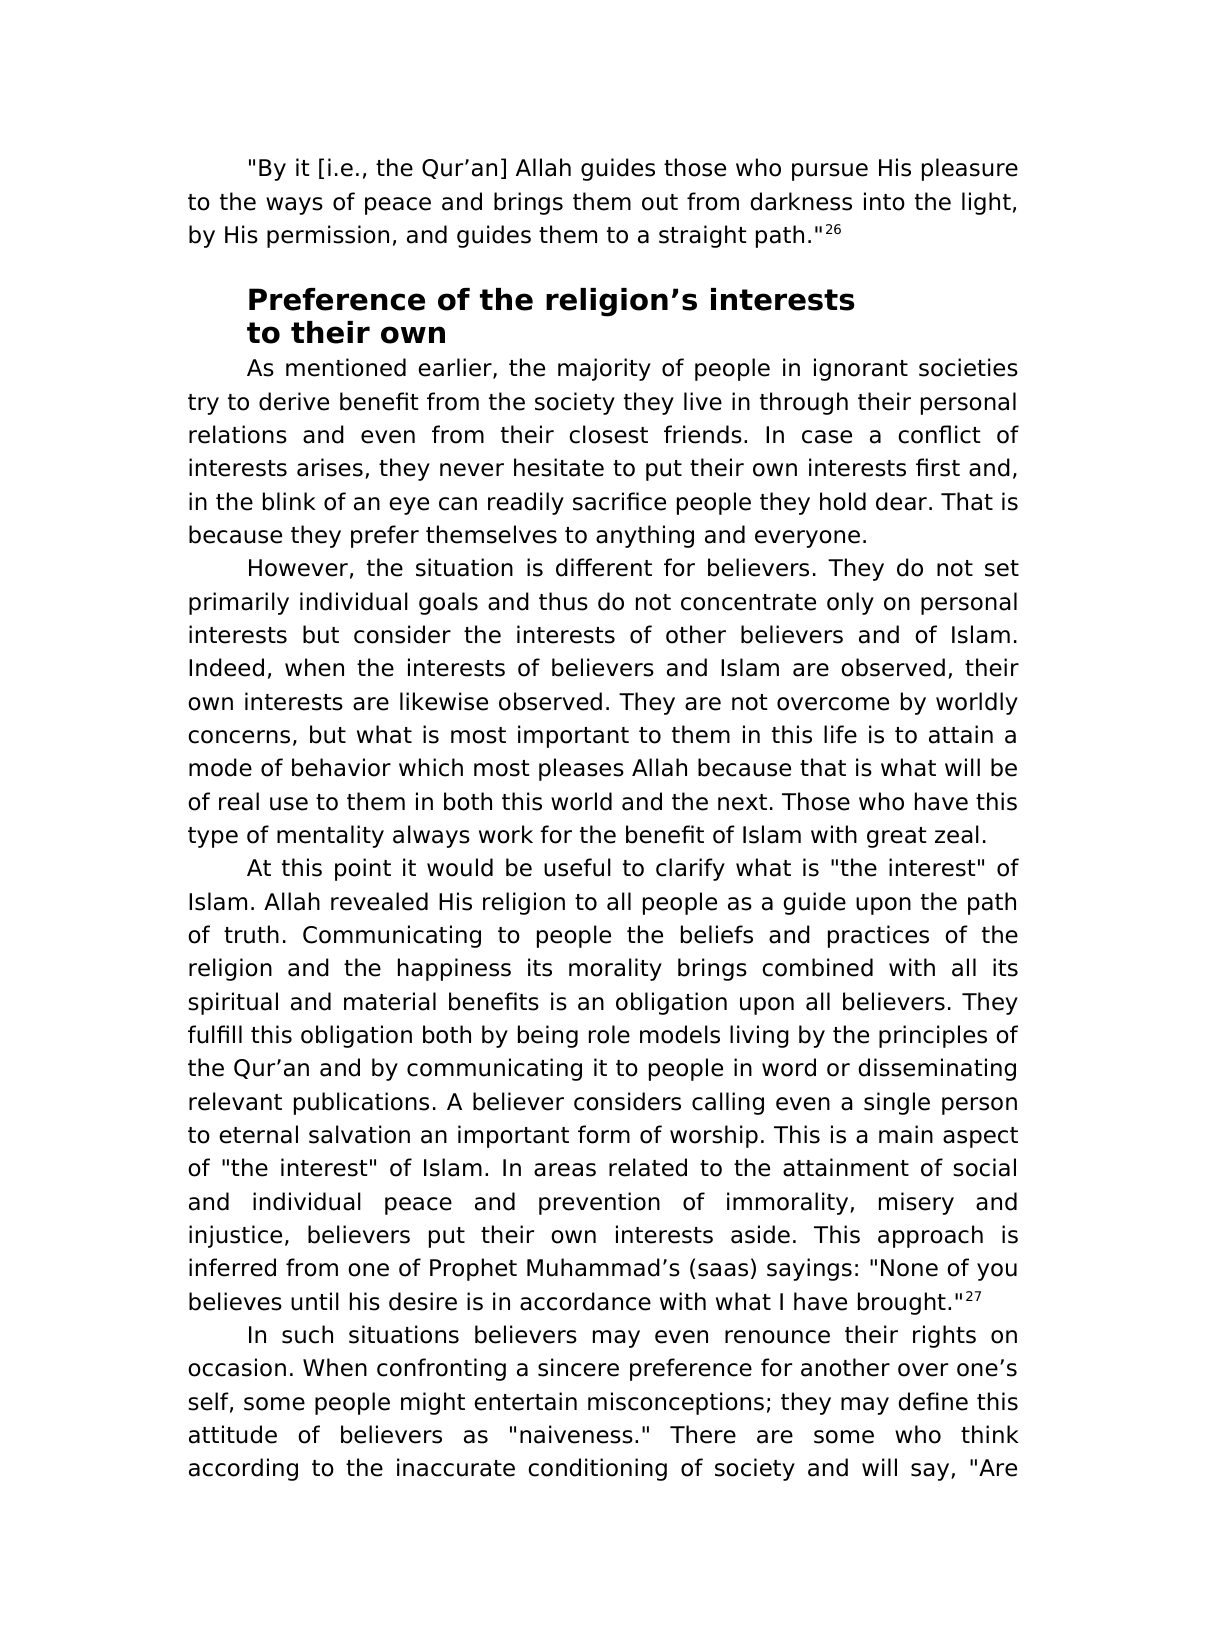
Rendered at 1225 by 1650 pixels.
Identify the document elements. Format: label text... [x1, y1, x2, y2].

text However, the situation is different for believers. They do not set primarily individual goals and thus do not concentrate only on personal interests but consider the interests of other believers and of Islam. Indeed, when the interests of believers and Islam are observed, their own interests are likewise observed. They are not overcome by worldly concerns, but what is most important to them in this life is to attain a mode of behavior which most pleases Allah because that is what will be of real use to them in both this world and the next. Those who have this type of mentality always work for the benefit of Islam with great zeal. [187, 550, 1020, 850]
text Preference of the religion’s interests [187, 283, 1020, 317]
text At this point it would be useful to clarify what is "the interest" of Islam. Allah revealed His religion to all people as a guide upon the path of truth. Communicating to people the beliefs and practices of the religion and the happiness its morality brings combined with all its spiritual and material benefits is an obligation upon all believers. They fulfill this obligation both by being role models living by the principles of the Qur’an and by communicating it to people in word or disseminating relevant publications. A believer considers calling even a single person to eternal salvation an important form of worship. This is a main aspect of "the interest" of Islam. In areas related to the attainment of social and individual peace and prevention of immorality, misery and injustice, believers put their own interests aside. This approach is inferred from one of Prophet Muhammad’s (saas) sayings: "None of you believes until his desire is in accordance with what I have brought."27 [187, 850, 1020, 1317]
text to their own [187, 317, 1020, 350]
text As mentioned earlier, the majority of people in ignorant societies try to derive benefit from the society they live in through their personal relations and even from their closest friends. In case a conflict of interests arises, they never hesitate to put their own interests first and, in the blink of an eye can readily sacrifice people they hold dear. That is because they prefer themselves to anything and everyone. [187, 350, 1020, 550]
text In such situations believers may even renounce their rights on occasion. When confronting a sincere preference for another over one’s self, some people might entertain misconceptions; they may define this attitude of believers as "naiveness." There are some who think according to the inaccurate conditioning of society and will say, "Are [187, 1317, 1020, 1483]
text "By it [i.e., the Qur’an] Allah guides those who pursue His pleasure to the ways of peace and brings them out from darkness into the light, by His permission, and guides them to a straight path."26 [187, 150, 1020, 250]
